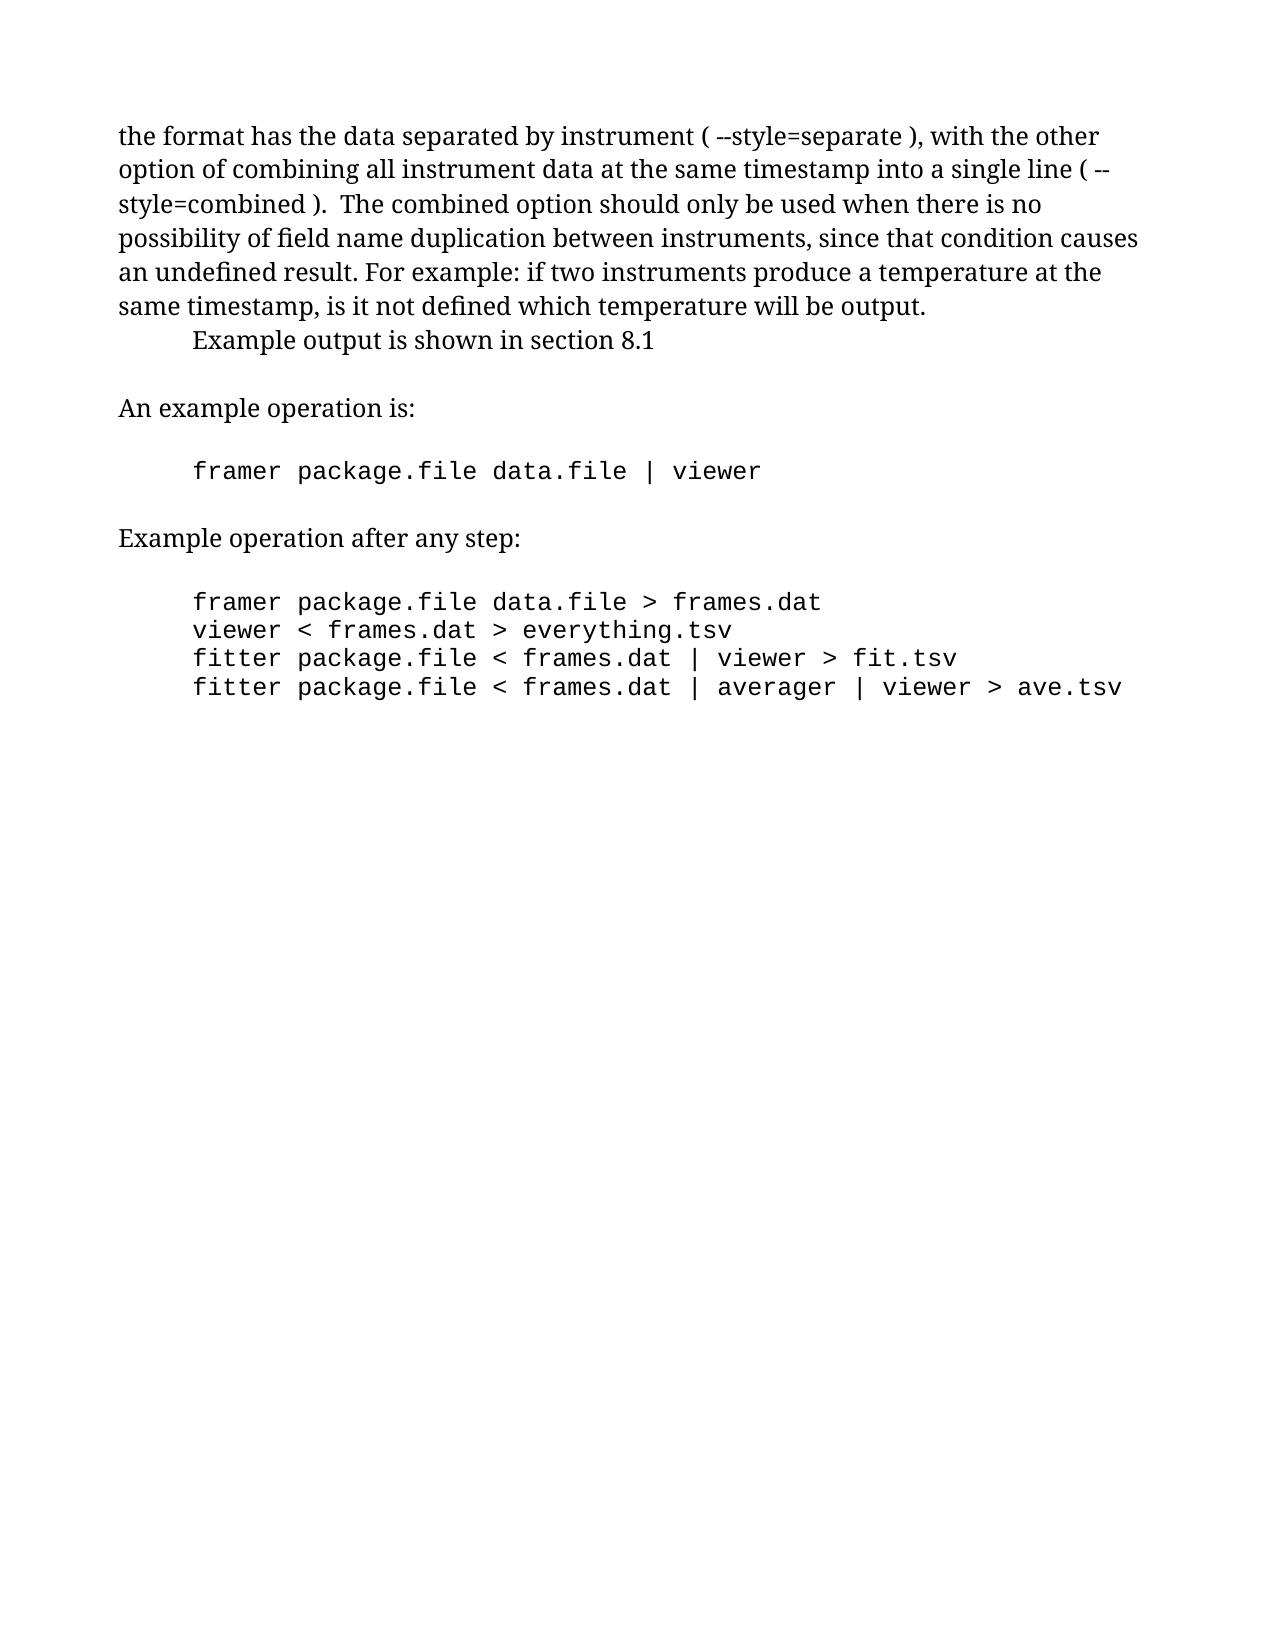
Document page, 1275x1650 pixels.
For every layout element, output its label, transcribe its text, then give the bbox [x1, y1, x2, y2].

text fitter package.file < frames.dat | averager | viewer > ave.tsv [118, 674, 1157, 703]
text framer package.file data.file | viewer [118, 459, 1157, 487]
text Example output is shown in section 8.1 [118, 322, 1157, 357]
text fitter package.file < frames.dat | viewer > fit.tsv [118, 646, 1157, 674]
text the format has the data separated by instrument ( --style=separate ), with the other option of combining all instrument data at the same timestamp into a single line ( --style=combined ). The combined option should only be used when there is no possibility of field name duplication between instruments, since that condition causes an undefined result. For example: if two instruments produce a temperature at the same timestamp, is it not defined which temperature will be output. [118, 118, 1157, 322]
text An example operation is: [118, 391, 1157, 425]
text Example operation after any step: [118, 521, 1157, 555]
text framer package.file data.file > frames.dat [118, 589, 1157, 618]
text viewer < frames.dat > everything.tsv [118, 618, 1157, 646]
